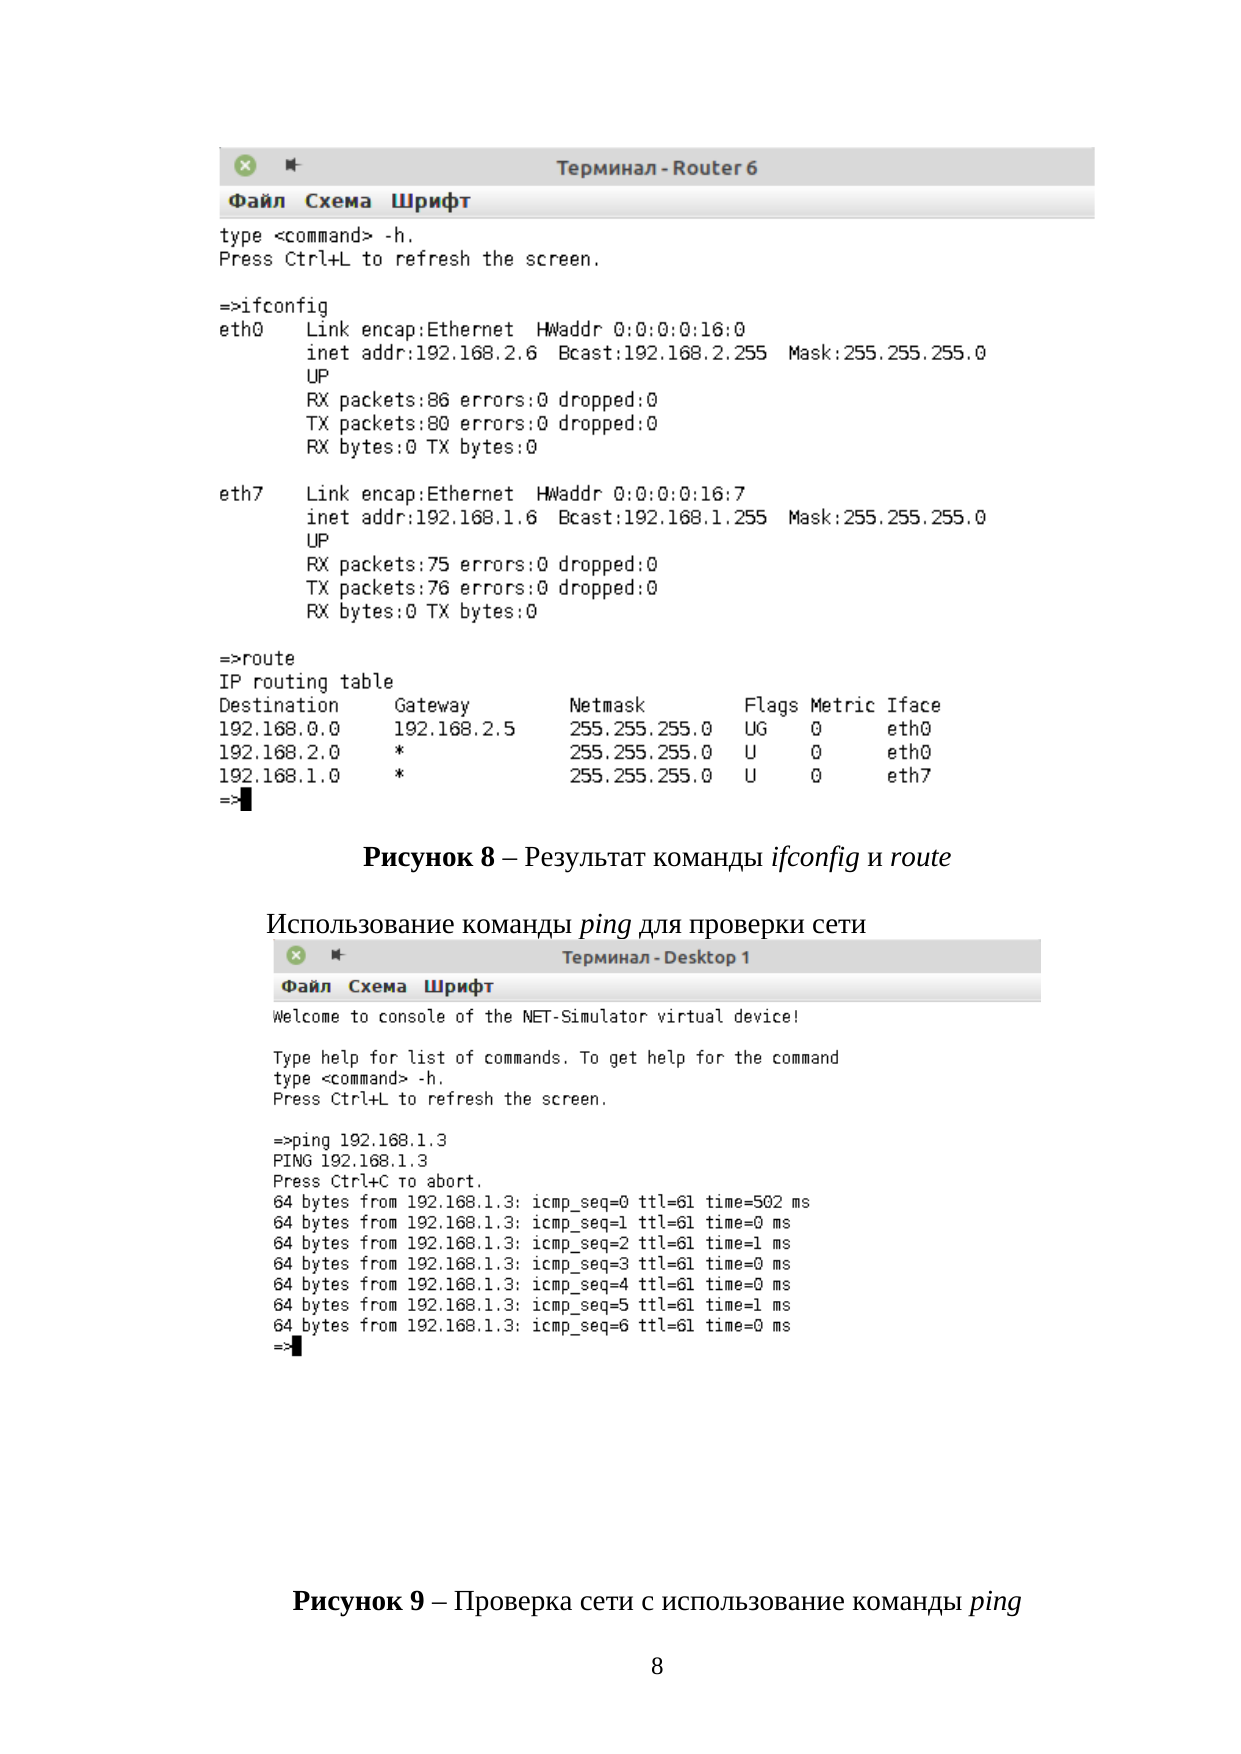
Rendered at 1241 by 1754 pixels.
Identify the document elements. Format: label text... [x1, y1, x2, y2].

text Рисунок 9 – Проверка сети с использование команды ping [177, 1583, 1137, 1616]
picture [273, 939, 1041, 1521]
text Рисунок 8 – Результат команды ifconfig и route [177, 839, 1137, 872]
text Использование команды ping для проверки сети [177, 906, 1137, 939]
picture [219, 147, 1095, 811]
